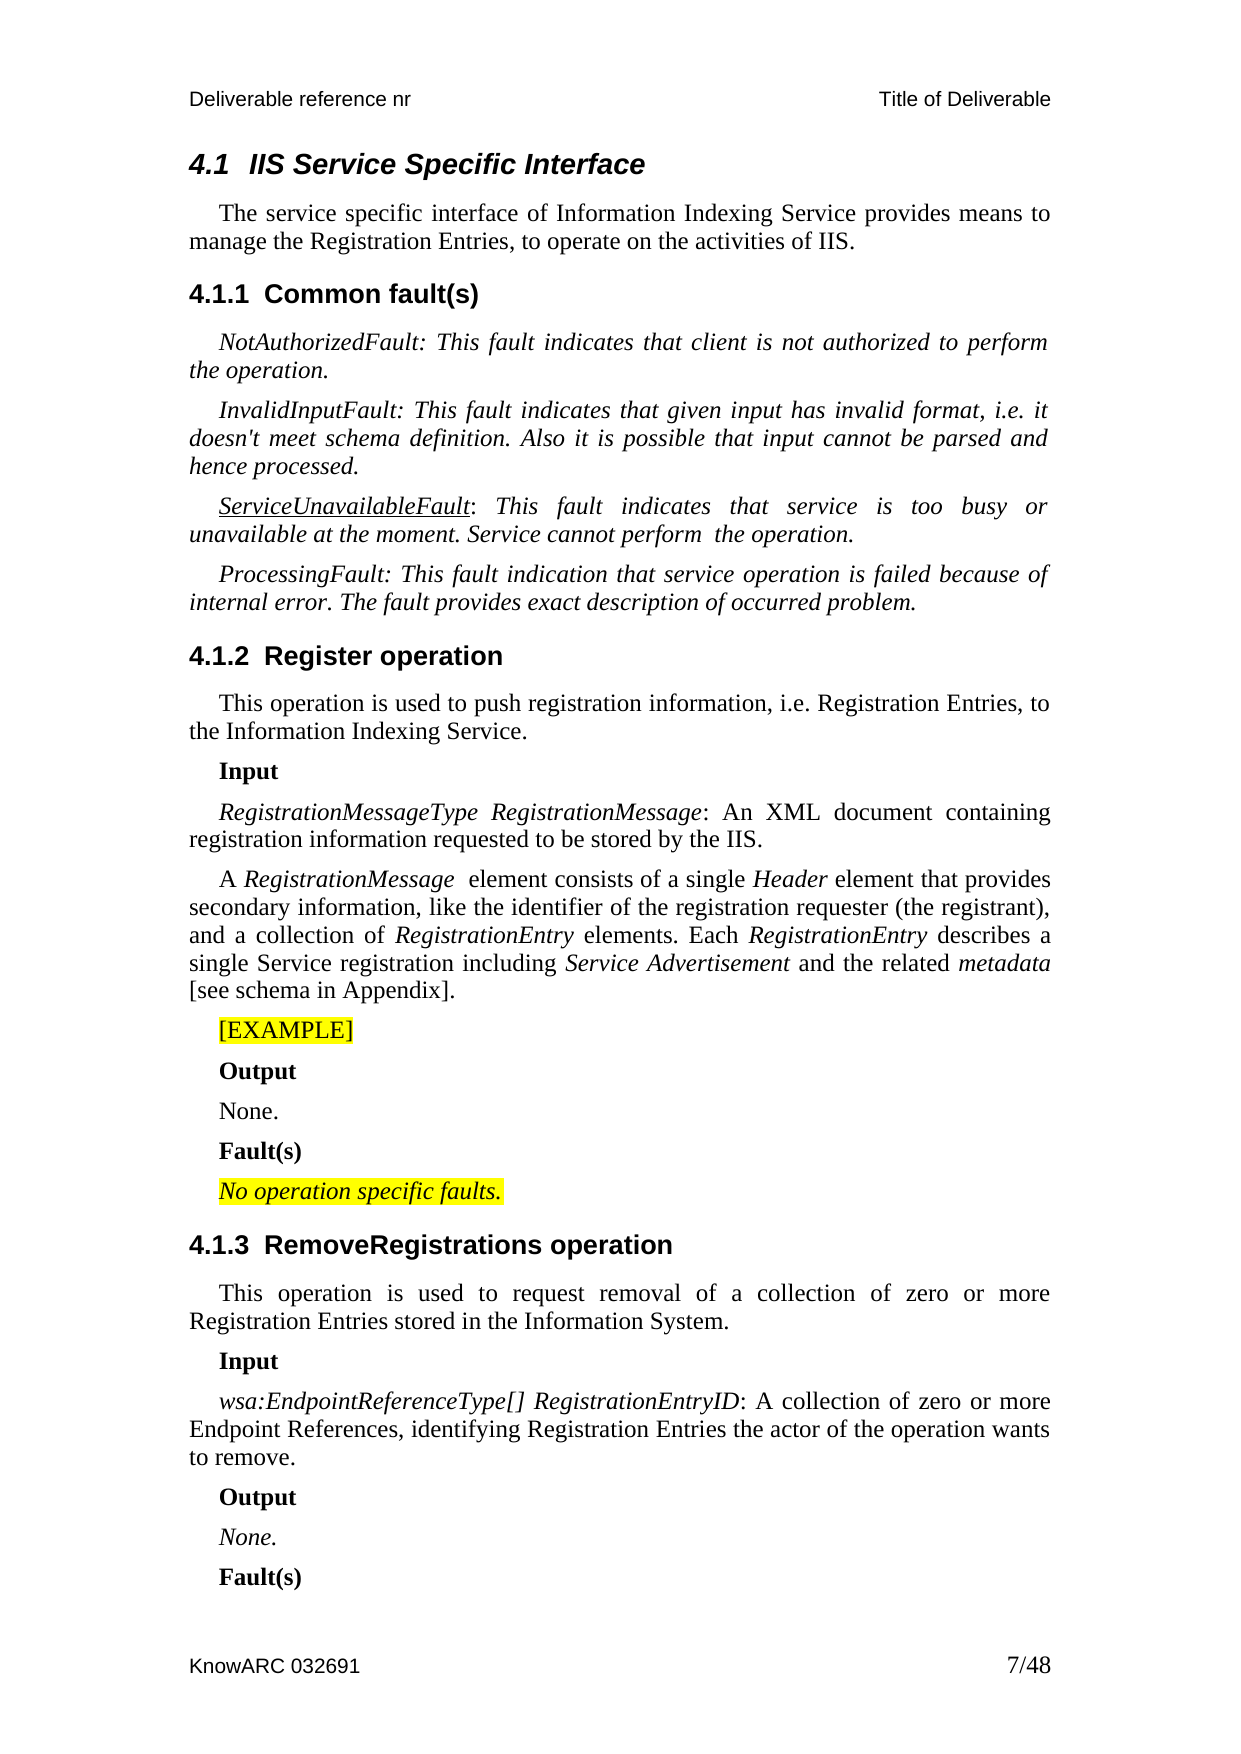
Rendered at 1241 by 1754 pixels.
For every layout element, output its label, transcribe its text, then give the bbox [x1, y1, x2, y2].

subtitle RemoveRegistrations operation [189, 1230, 1051, 1260]
text InvalidInputFault: This fault indicates that given input has invalid format, i.e. it doesn't meet schema definition. Also it is possible that input cannot be parsed and hence processed. [189, 396, 1051, 479]
text A RegistrationMessage element consists of a single Header element that provides secondary information, like the identifier of the registration requester (the registrant), and a collection of RegistrationEntry elements. Each RegistrationEntry describes a single Service registration including Service Advertisement and the related metadata [see schema in Appendix]. [189, 866, 1051, 1004]
text Fault(s) [189, 1137, 1051, 1165]
text Output [189, 1483, 1051, 1511]
text RegistrationMessageType RegistrationMessage: An XML document containing registration information requested to be stored by the IIS. [189, 798, 1051, 853]
text None. [189, 1097, 1051, 1125]
subtitle Common fault(s) [189, 279, 1051, 310]
text This operation is used to push registration information, i.e. Registration Entries, to the Information Indexing Service. [189, 689, 1051, 745]
text Input [189, 1347, 1051, 1375]
text ProcessingFault: This fault indication that service operation is failed because of internal error. The fault provides exact description of occurred problem. [189, 560, 1051, 615]
subtitle Register operation [189, 640, 1051, 671]
text The service specific interface of Information Indexing Service provides means to manage the Registration Entries, to operate on the activities of IIS. [189, 199, 1051, 254]
text [EXAMPLE] [189, 1017, 1051, 1044]
text ServiceUnavailableFault: This fault indicates that service is too busy or unavailable at the moment. Service cannot perform the operation. [189, 492, 1051, 547]
text wsa:EndpointReferenceType[] RegistrationEntryID: A collection of zero or more Endpoint References, identifying Registration Entries the actor of the operation wants to remove. [189, 1387, 1051, 1470]
subtitle IIS Service Specific Interface [189, 148, 1051, 180]
text Output [189, 1057, 1051, 1084]
text Input [189, 757, 1051, 785]
text NotAuthorizedFault: This fault indicates that client is not authorized to perform the operation. [189, 328, 1051, 384]
text This operation is used to request removal of a collection of zero or more Registration Entries stored in the Information System. [189, 1279, 1051, 1334]
text Fault(s) [189, 1563, 1051, 1591]
text None. [189, 1523, 1051, 1551]
